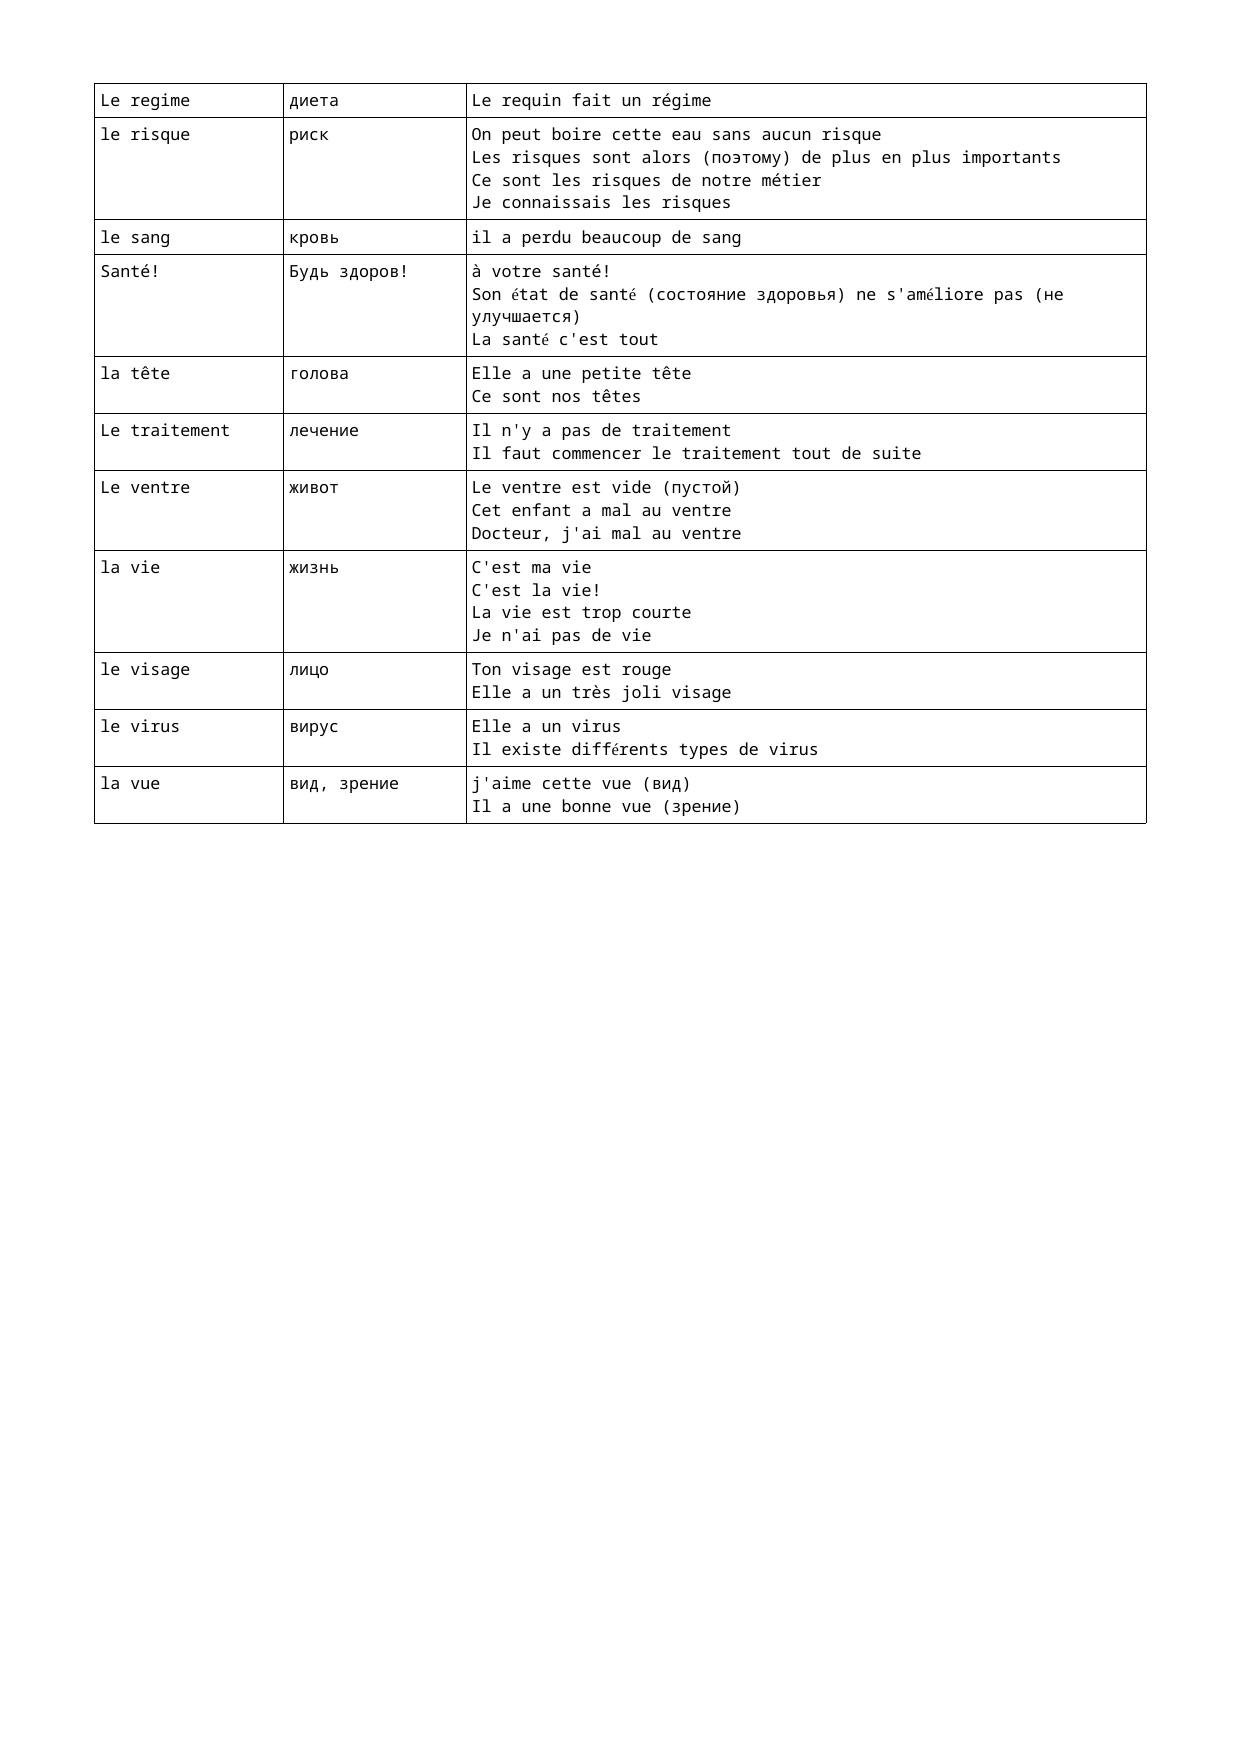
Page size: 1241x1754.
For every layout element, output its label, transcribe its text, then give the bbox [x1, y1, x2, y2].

table_cell Elle a un virus Il existe différents types de virus [467, 710, 1146, 766]
table_cell лицо [284, 653, 466, 709]
table_cell диета [284, 84, 466, 117]
table_cell Le ventre est vide (пустой) Cet enfant a mal au ventre Docteur, j'ai mal au ventre [467, 471, 1146, 550]
table_cell живот [284, 471, 466, 550]
table_cell Santé! [95, 255, 283, 356]
table_cell риск [284, 118, 466, 219]
table_cell il a perdu beaucoup de sang [467, 220, 1146, 254]
table_cell кровь [284, 220, 466, 254]
table_cell вирус [284, 710, 466, 766]
table_cell le sang [95, 220, 283, 254]
table_cell On peut boire cette eau sans aucun risque Les risques sont alors (поэтому) de plus en plus importants Ce sont les risques de notre métier Je connaissais les risques [467, 118, 1146, 219]
table_cell j'aime cette vue (вид) Il a une bonne vue (зрение) [467, 767, 1146, 823]
table_cell Le ventre [95, 471, 283, 550]
table_cell Будь здоров! [284, 255, 466, 356]
table_cell le risque [95, 118, 283, 219]
table_cell la tête [95, 357, 283, 413]
table_cell лечение [284, 414, 466, 470]
table_cell à votre santé! Son état de santé (состояние здоровья) ne s'améliore pas (не улучшается) La santé c'est tout [467, 255, 1146, 356]
table_cell la vue [95, 767, 283, 823]
table_cell Il n'y a pas de traitement Il faut commencer le traitement tout de suite [467, 414, 1146, 470]
table_cell C'est ma vie C'est la vie! La vie est trop courte Je n'ai pas de vie [467, 551, 1146, 652]
table_cell вид, зрение [284, 767, 466, 823]
table_cell Elle a une petite tête Ce sont nos têtes [467, 357, 1146, 413]
table_cell le visage [95, 653, 283, 709]
table_cell жизнь [284, 551, 466, 652]
table_cell голова [284, 357, 466, 413]
table_cell Le regime [95, 84, 283, 117]
table_cell le virus [95, 710, 283, 766]
table_cell la vie [95, 551, 283, 652]
table_cell Ton visage est rouge Elle a un très joli visage [467, 653, 1146, 709]
table_cell Le requin fait un régime [467, 84, 1146, 117]
table_cell Le traitement [95, 414, 283, 470]
